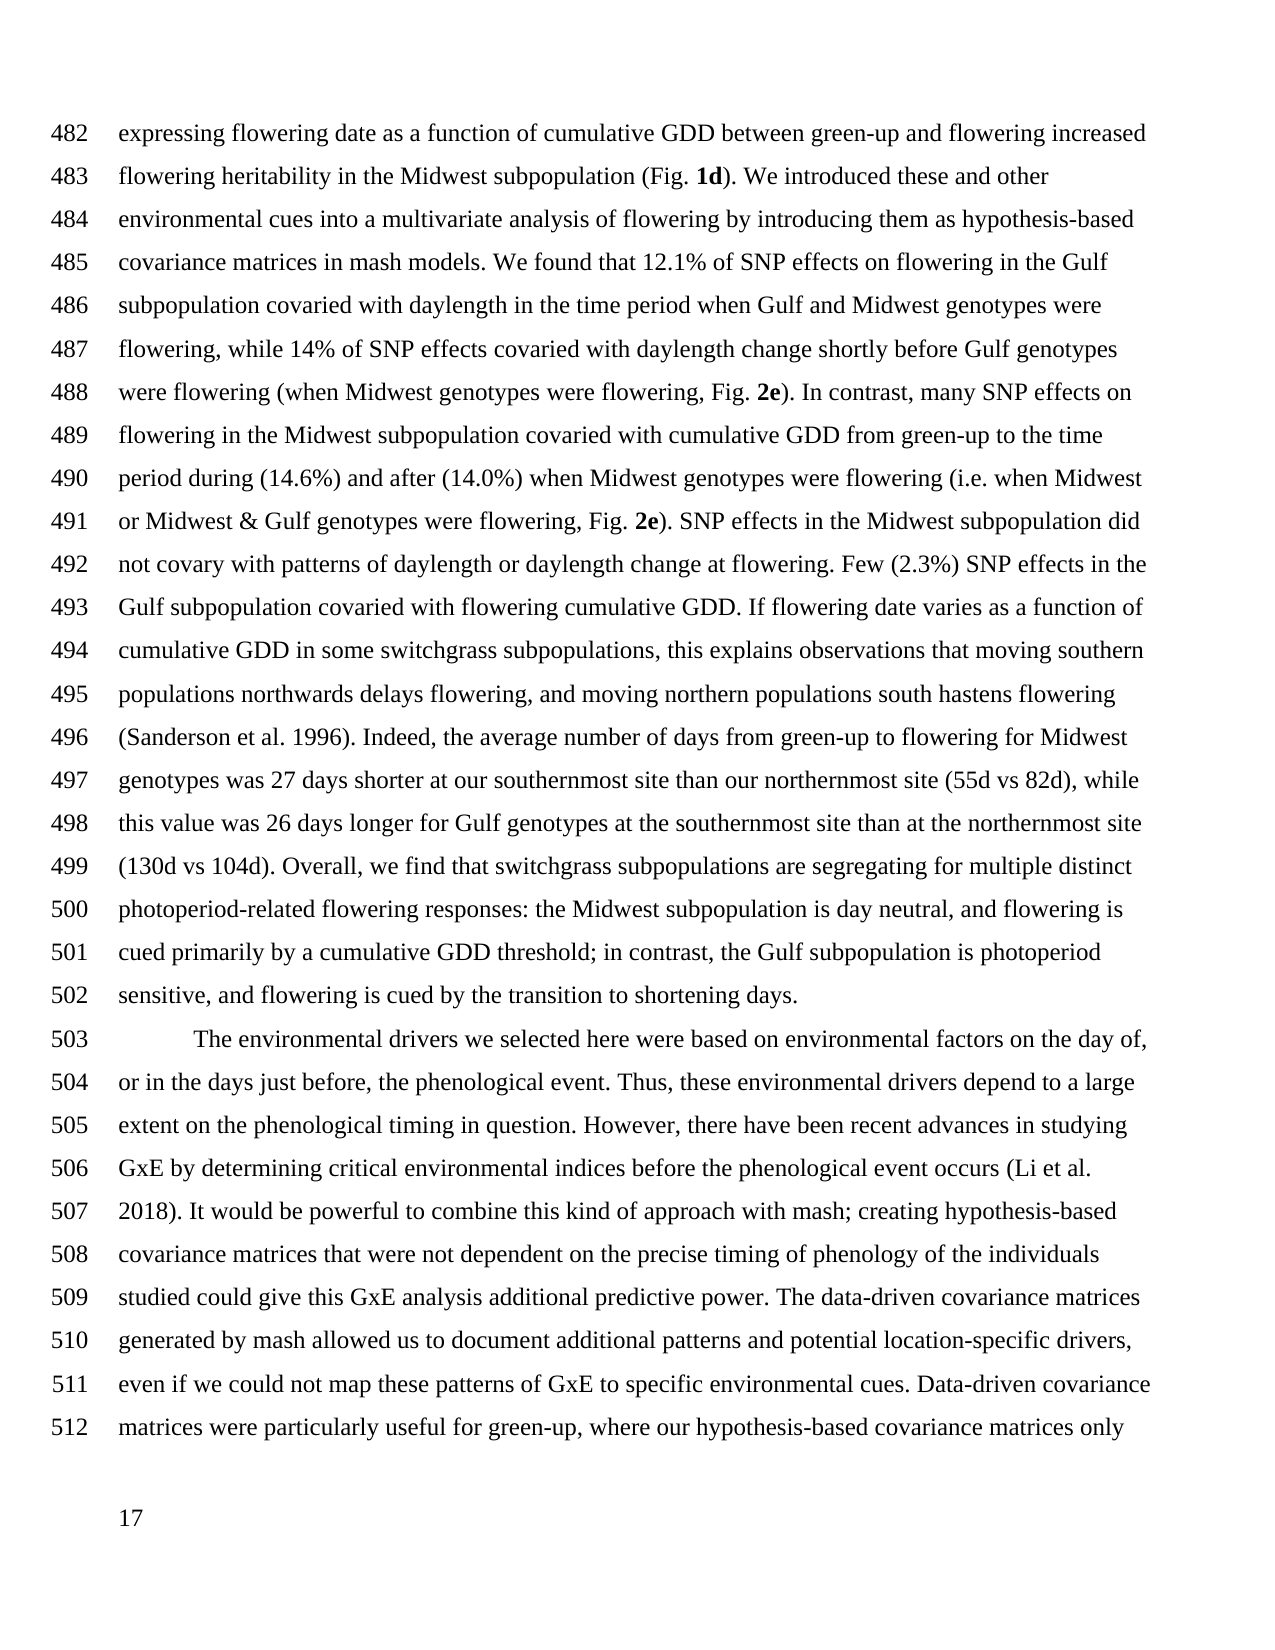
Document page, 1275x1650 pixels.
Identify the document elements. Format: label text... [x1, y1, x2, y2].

text The environmental drivers we selected here were based on environmental factors on the day of, or in the days just before, the phenological event. Thus, these environmental drivers depend to a large extent on the phenological timing in question. However, there have been recent advances in studying GxE by determining critical environmental indices before the phenological event occurs (Li et al. 2018). It would be powerful to combine this kind of approach with mash; creating hypothesis-based covariance matrices that were not dependent on the precise timing of phenology of the individuals studied could give this GxE analysis additional predictive power. The data-driven covariance matrices generated by mash allowed us to document additional patterns and potential location-specific drivers, even if we could not map these patterns of GxE to specific environmental cues. Data-driven covariance matrices were particularly useful for green-up, where our hypothesis-based covariance matrices only [118, 1024, 1157, 1441]
text expressing flowering date as a function of cumulative GDD between green-up and flowering increased flowering heritability in the Midwest subpopulation (Fig. 1d). We introduced these and other environmental cues into a multivariate analysis of flowering by introducing them as hypothesis-based covariance matrices in mash models. We found that 12.1% of SNP effects on flowering in the Gulf subpopulation covaried with daylength in the time period when Gulf and Midwest genotypes were flowering, while 14% of SNP effects covaried with daylength change shortly before Gulf genotypes were flowering (when Midwest genotypes were flowering, Fig. 2e). In contrast, many SNP effects on flowering in the Midwest subpopulation covaried with cumulative GDD from green-up to the time period during (14.6%) and after (14.0%) when Midwest genotypes were flowering (i.e. when Midwest or Midwest & Gulf genotypes were flowering, Fig. 2e). SNP effects in the Midwest subpopulation did not covary with patterns of daylength or daylength change at flowering. Few (2.3%) SNP effects in the Gulf subpopulation covaried with flowering cumulative GDD. If flowering date varies as a function of cumulative GDD in some switchgrass subpopulations, this explains observations that moving southern populations northwards delays flowering, and moving northern populations south hastens flowering (Sanderson et al. 1996). Indeed, the average number of days from green-up to flowering for Midwest genotypes was 27 days shorter at our southernmost site than our northernmost site (55d vs 82d), while this value was 26 days longer for Gulf genotypes at the southernmost site than at the northernmost site (130d vs 104d). Overall, we find that switchgrass subpopulations are segregating for multiple distinct photoperiod-related flowering responses: the Midwest subpopulation is day neutral, and flowering is cued primarily by a cumulative GDD threshold; in contrast, the Gulf subpopulation is photoperiod sensitive, and flowering is cued by the transition to shortening days. [118, 118, 1157, 1009]
